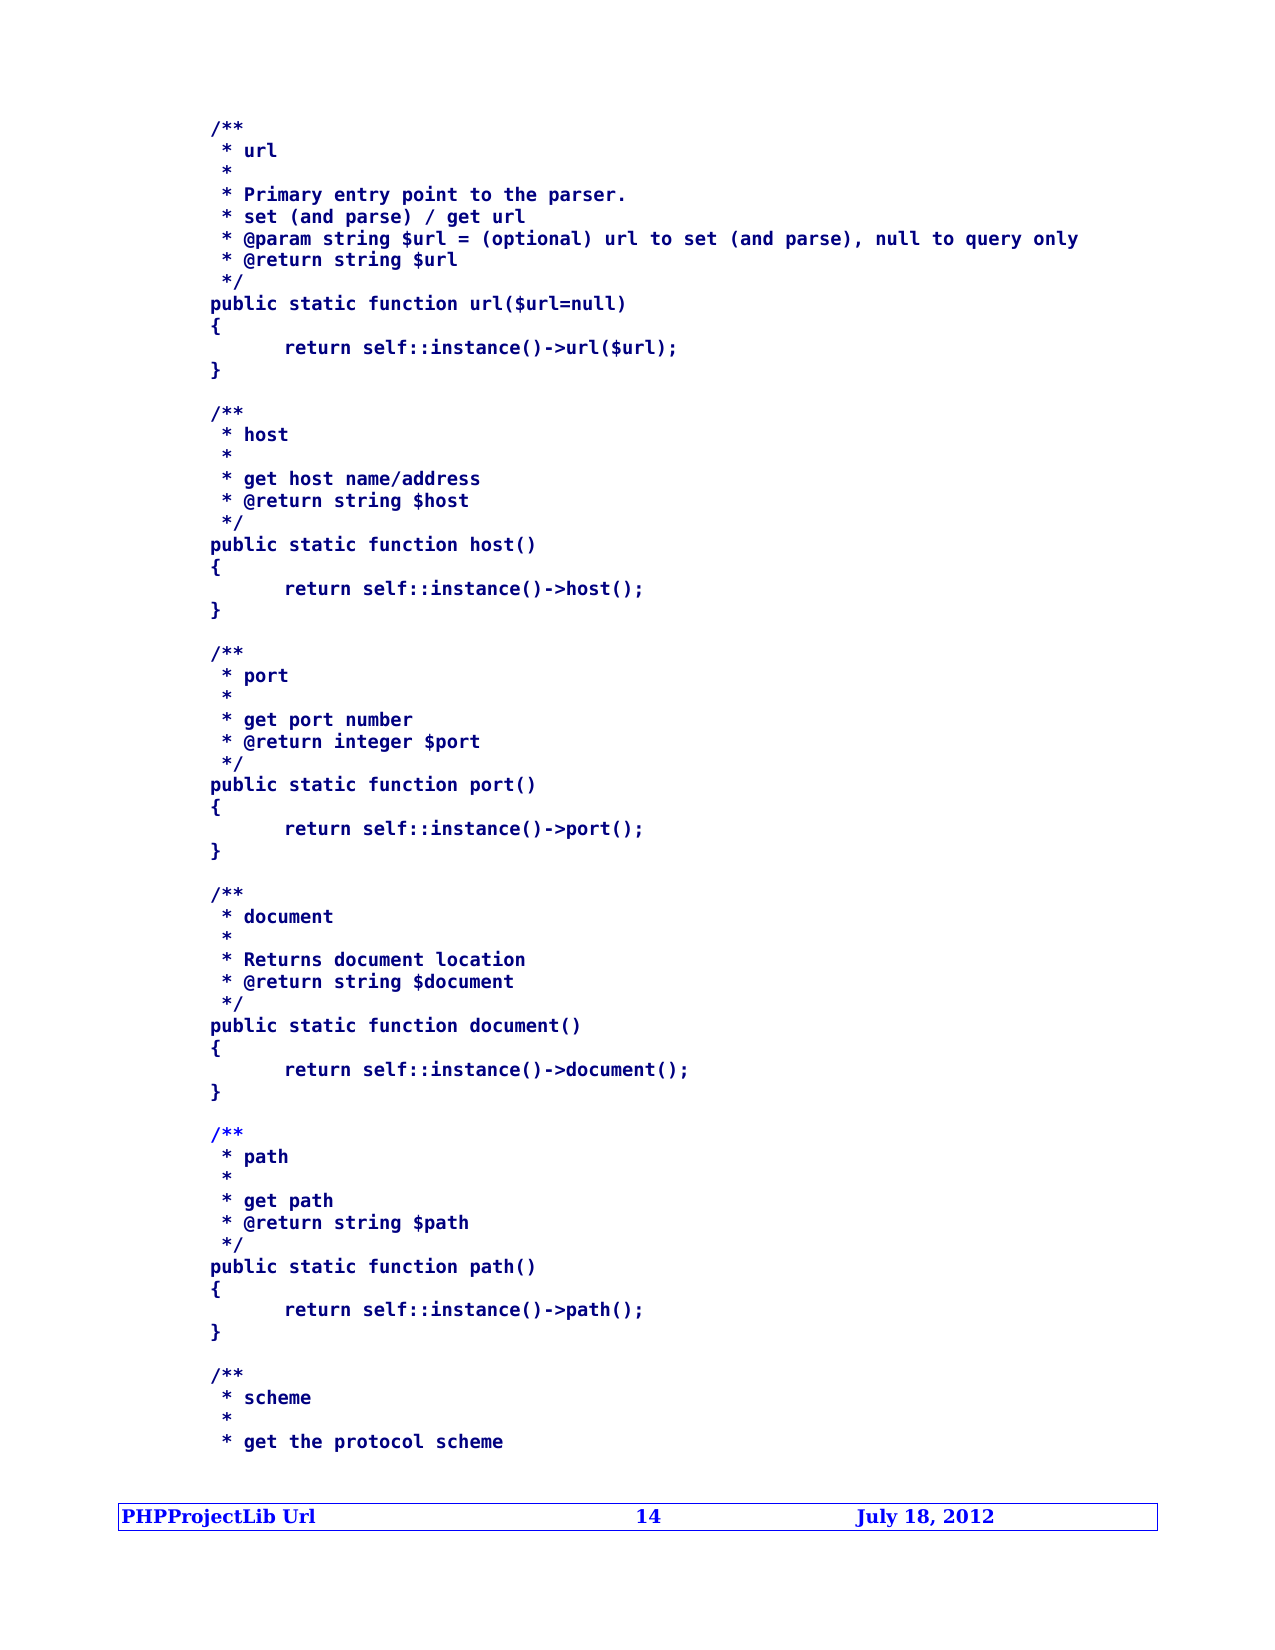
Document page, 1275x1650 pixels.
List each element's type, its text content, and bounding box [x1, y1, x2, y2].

list * @return string $path [136, 1212, 1157, 1234]
list } [136, 1321, 1157, 1343]
list * port [136, 665, 1157, 687]
list return self::instance()->host(); [136, 577, 1157, 599]
list return self::instance()->port(); [136, 818, 1157, 840]
list /** [136, 1365, 1157, 1387]
list } [136, 359, 1157, 381]
list /** [136, 118, 1157, 140]
list /** [136, 643, 1157, 665]
list } [136, 599, 1157, 621]
list { [136, 1037, 1157, 1059]
list */ [136, 752, 1157, 774]
list * Returns document location [136, 949, 1157, 971]
list * [136, 162, 1157, 184]
list public static function port() [136, 774, 1157, 796]
list /** [136, 884, 1157, 906]
list * @return string $document [136, 971, 1157, 993]
list /** [136, 402, 1157, 424]
list { [136, 315, 1157, 337]
list * Primary entry point to the parser. [136, 184, 1157, 206]
list * get port number [136, 709, 1157, 731]
list * [136, 927, 1157, 949]
list return self::instance()->url($url); [136, 337, 1157, 359]
list * [136, 1168, 1157, 1190]
list * get the protocol scheme [136, 1431, 1157, 1452]
list * @return string $host [136, 490, 1157, 512]
list } [136, 1081, 1157, 1102]
list return self::instance()->document(); [136, 1059, 1157, 1081]
list * scheme [136, 1387, 1157, 1409]
list * get host name/address [136, 468, 1157, 490]
list * [136, 687, 1157, 709]
list public static function path() [136, 1256, 1157, 1277]
list * @param string $url = (optional) url to set (and parse), null to query only [136, 227, 1157, 249]
list public static function url($url=null) [136, 293, 1157, 315]
list */ [136, 271, 1157, 293]
list } [136, 840, 1157, 862]
list public static function document() [136, 1015, 1157, 1037]
list * host [136, 424, 1157, 446]
list public static function host() [136, 534, 1157, 556]
list { [136, 556, 1157, 577]
list * @return string $url [136, 249, 1157, 271]
list * @return integer $port [136, 731, 1157, 752]
list * path [136, 1146, 1157, 1168]
list { [136, 1277, 1157, 1299]
list */ [136, 1234, 1157, 1256]
list * [136, 1409, 1157, 1431]
list * document [136, 906, 1157, 927]
list */ [136, 512, 1157, 534]
list * get path [136, 1190, 1157, 1212]
list * url [136, 140, 1157, 162]
list */ [136, 993, 1157, 1015]
list { [136, 796, 1157, 818]
list return self::instance()->path(); [136, 1299, 1157, 1321]
list * [136, 446, 1157, 468]
list /** [136, 1124, 1157, 1146]
list * set (and parse) / get url [136, 206, 1157, 227]
